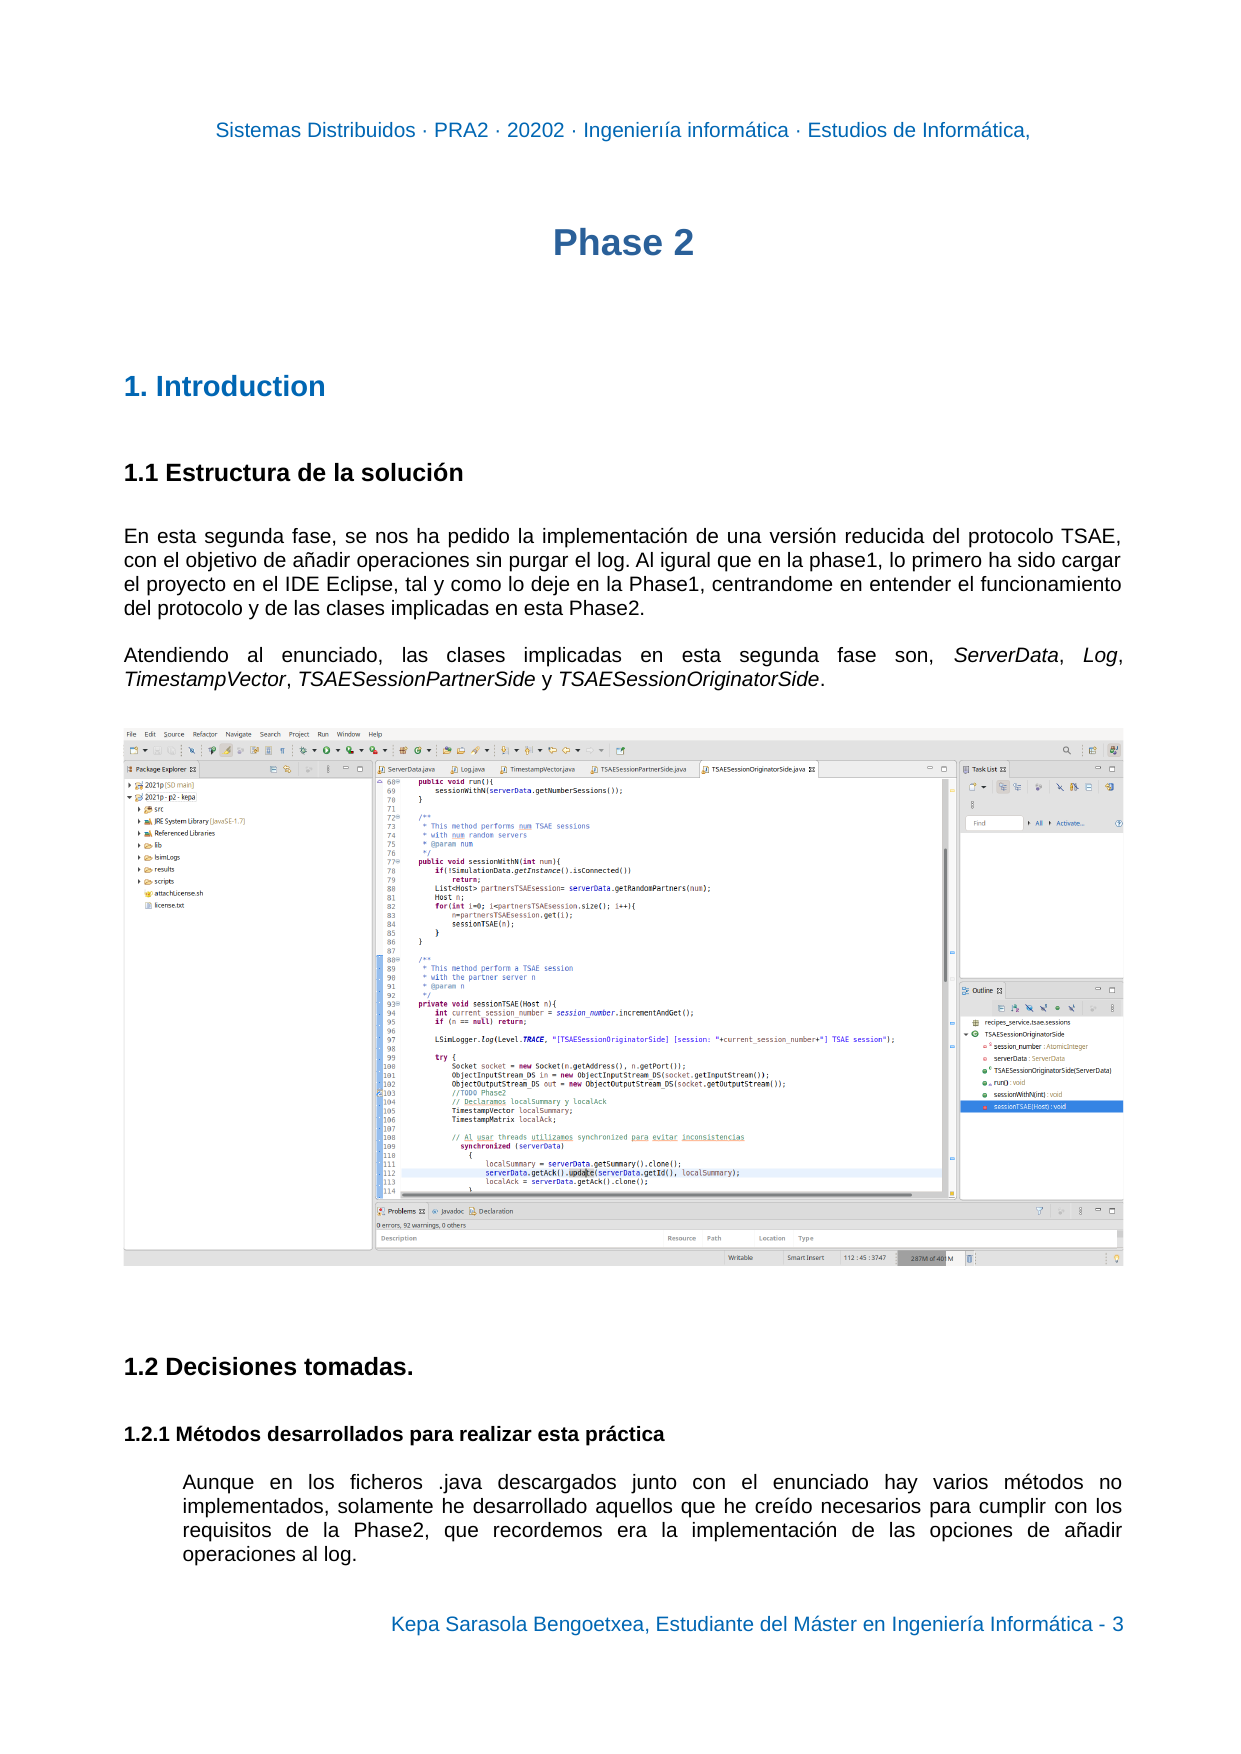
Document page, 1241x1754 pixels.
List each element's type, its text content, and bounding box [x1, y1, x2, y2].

picture [123, 728, 1124, 1266]
text En esta segunda fase, se nos ha pedido la implementación de una versión reducida del protocolo TSAE, con el objetivo de añadir operaciones sin purgar el log. Al igural que en la phase1, lo primero ha sido cargar el proyecto en el IDE Eclipse, tal y como lo deje en la Phase1, centrandome en entender el funcionamiento del protocolo y de las clases implicadas en esta Phase2. [123, 523, 1123, 619]
text Aunque en los ficheros .java descargados junto con el enunciado hay varios métodos no implementados, solamente he desarrollado aquellos que he creído necesarios para cumplir con los requisitos de la Phase2, que recordemos era la implementación de las opciones de añadir operaciones al log. [182, 1470, 1123, 1566]
text Atendiendo al enunciado, las clases implicadas en esta segunda fase son, ServerData, Log, TimestampVector, TSAESessionPartnerSide y TSAESessionOriginatorSide. [123, 643, 1123, 691]
subtitle 1.1 Estructura de la solución [123, 458, 1123, 487]
subtitle 1. Introduction [123, 369, 1123, 402]
subtitle 1.2 Decisiones tomadas. [123, 1352, 1123, 1381]
subtitle Phase 2 [123, 221, 1123, 264]
text 1.2.1 Métodos desarrollados para realizar esta práctica [123, 1422, 1123, 1446]
